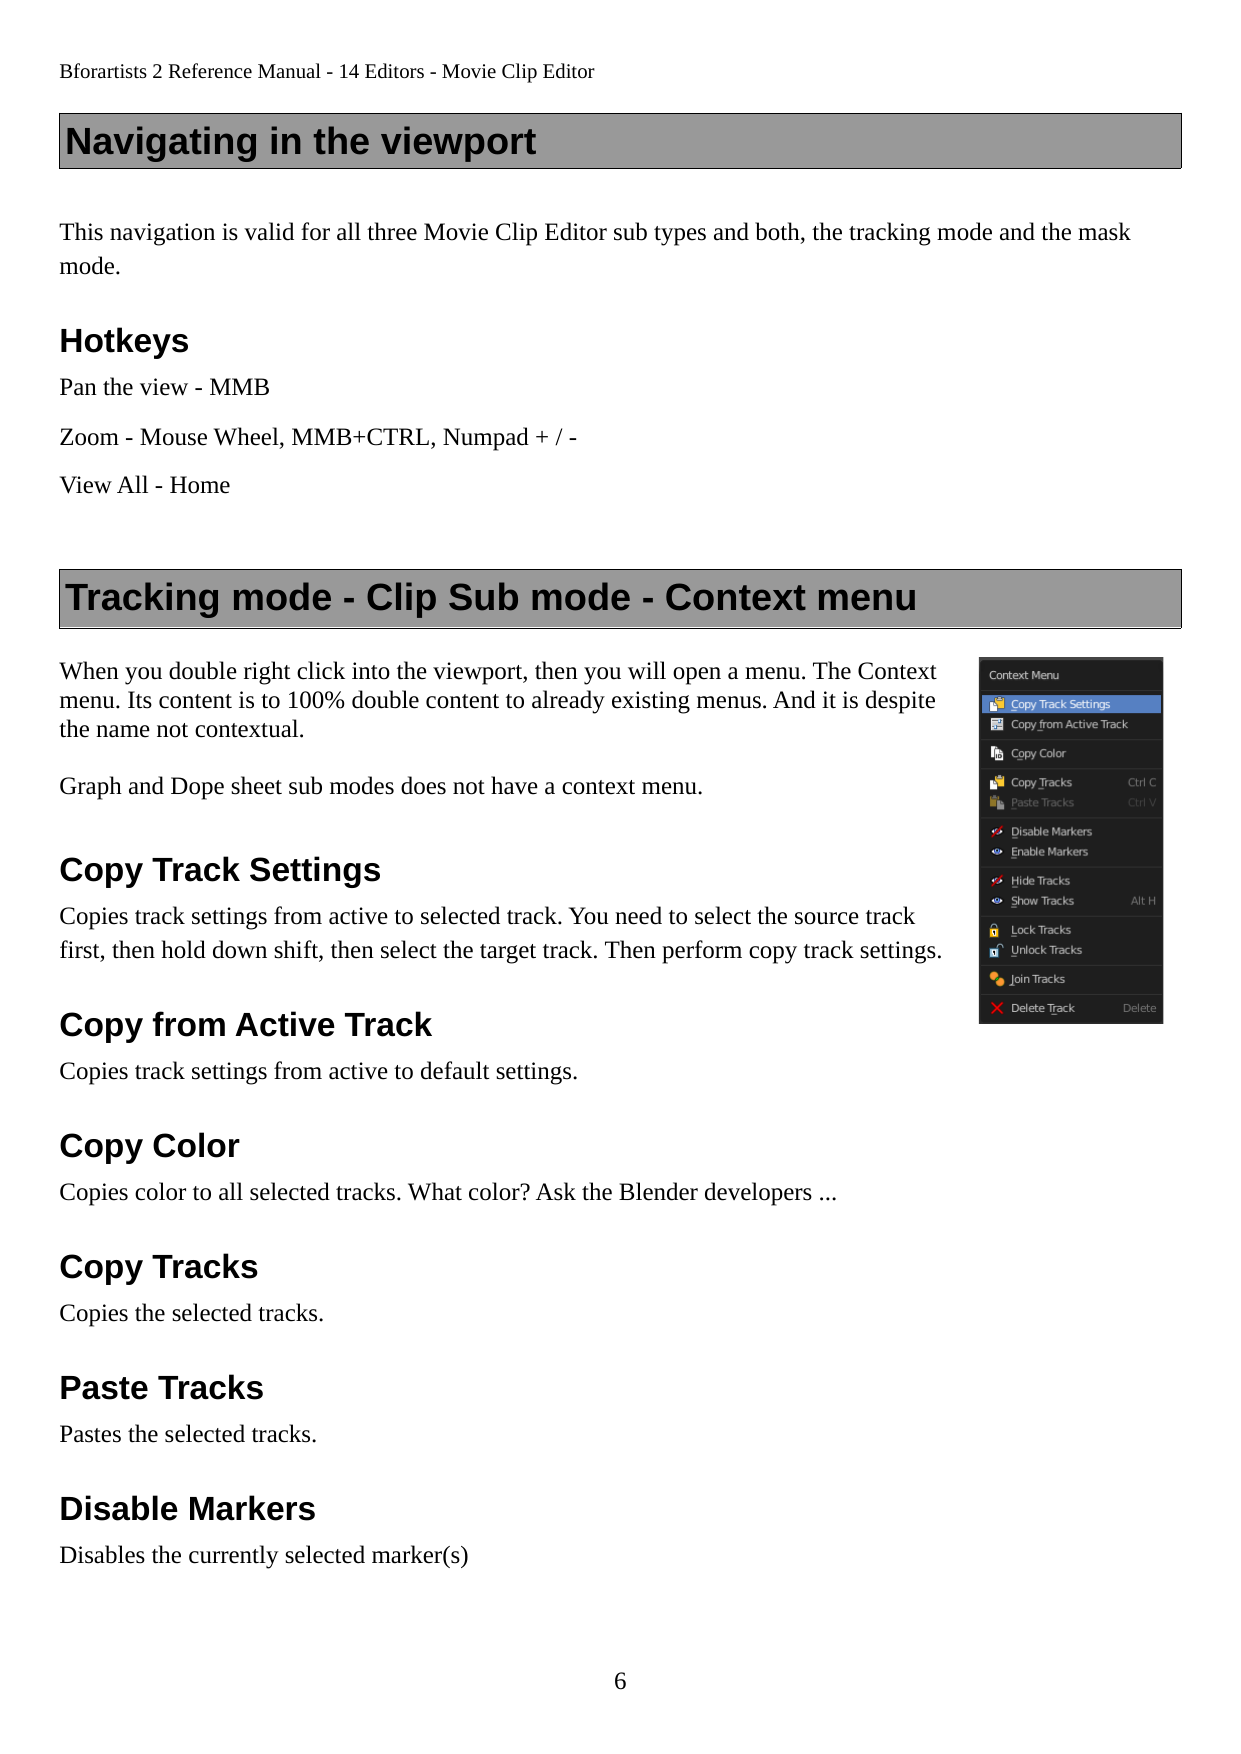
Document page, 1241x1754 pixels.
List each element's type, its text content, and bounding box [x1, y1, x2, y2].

text Zoom - Mouse Wheel, MMB+CTRL, Numpad + / - [59, 422, 1181, 450]
text Copies track settings from active to selected track. You need to select the source track first, then hold down shift, then select the target track. Then perform copy track settings. [59, 901, 978, 964]
subtitle Copy from Active Track [59, 1005, 1181, 1044]
subtitle Hotkeys [59, 321, 1181, 360]
text This navigation is valid for all three Movie Clip Editor sub types and both, the tracking mode and the mask mode. [59, 217, 1181, 280]
text Copies track settings from active to default settings. [59, 1056, 1181, 1085]
text Copies the selected tracks. [59, 1298, 1181, 1327]
subtitle [1164, 849, 1181, 888]
subtitle Copy Color [59, 1126, 1181, 1165]
text Graph and Dope sheet sub modes does not have a context menu. [59, 771, 978, 800]
text Copies color to all selected tracks. What color? Ask the Blender developers ... [59, 1177, 1181, 1206]
subtitle Disable Markers [59, 1489, 1181, 1528]
text Pan the view - MMB [59, 372, 1181, 401]
text When you double right click into the viewport, then you will open a menu. The Context menu. Its content is to 100% double content to already existing menus. And it is despite the name not contextual. [59, 656, 1181, 742]
subtitle Paste Tracks [59, 1368, 1181, 1407]
table_header Navigating in the viewport [60, 114, 1181, 168]
subtitle Copy Track Settings [59, 849, 978, 888]
table_header Tracking mode - Clip Sub mode - Context menu [60, 570, 1181, 627]
text Pastes the selected tracks. [59, 1419, 1181, 1448]
text View All - Home [59, 471, 1181, 499]
picture [978, 657, 1164, 1024]
subtitle Copy Tracks [59, 1247, 1181, 1286]
text Disables the currently selected marker(s) [59, 1540, 1181, 1569]
